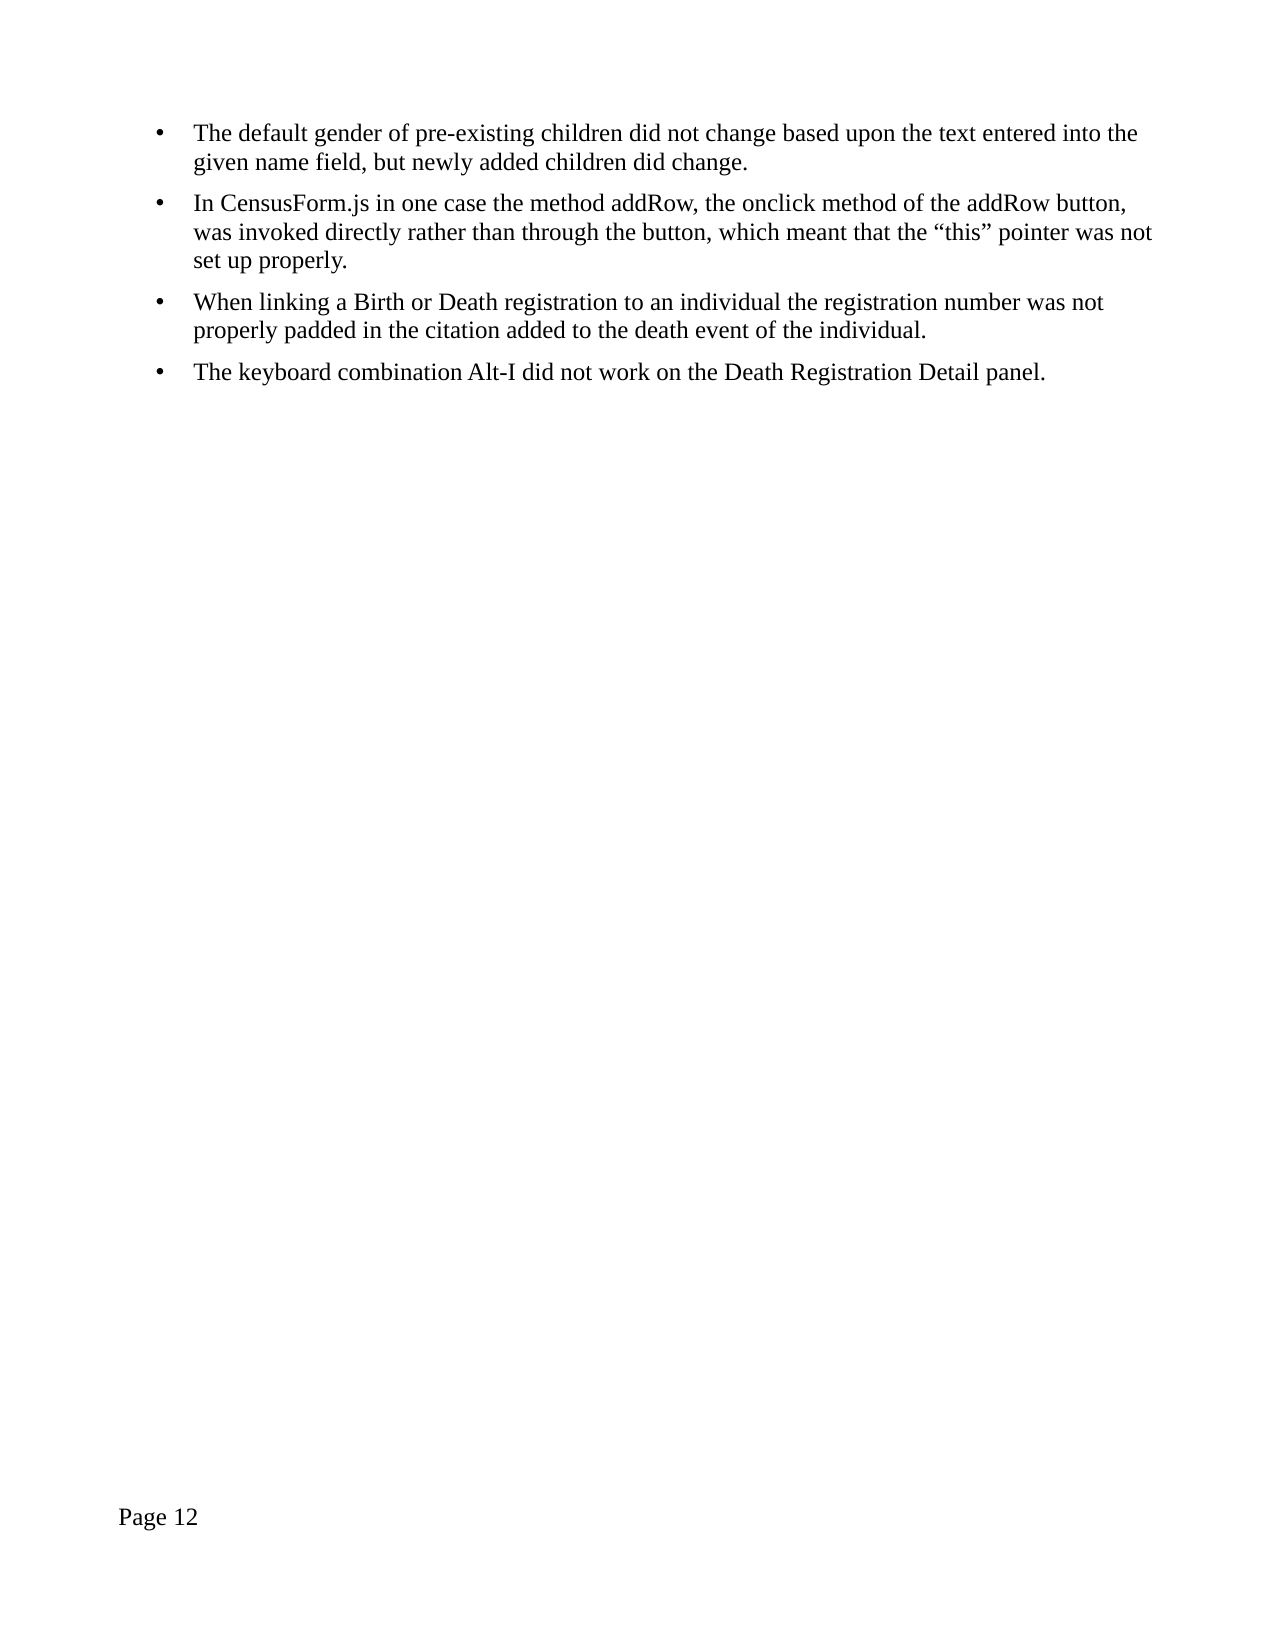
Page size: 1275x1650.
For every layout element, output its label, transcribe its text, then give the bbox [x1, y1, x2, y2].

list The default gender of pre-existing children did not change based upon the text entered into the given name field, but newly added children did change. [156, 118, 1157, 176]
list The keyboard combination Alt-I did not work on the Death Registration Detail panel. [156, 357, 1157, 386]
list When linking a Birth or Death registration to an individual the registration number was not properly padded in the citation added to the death event of the individual. [156, 287, 1157, 344]
list In CensusForm.js in one case the method addRow, the onclick method of the addRow button, was invoked directly rather than through the button, which meant that the “this” pointer was not set up properly. [156, 188, 1157, 274]
